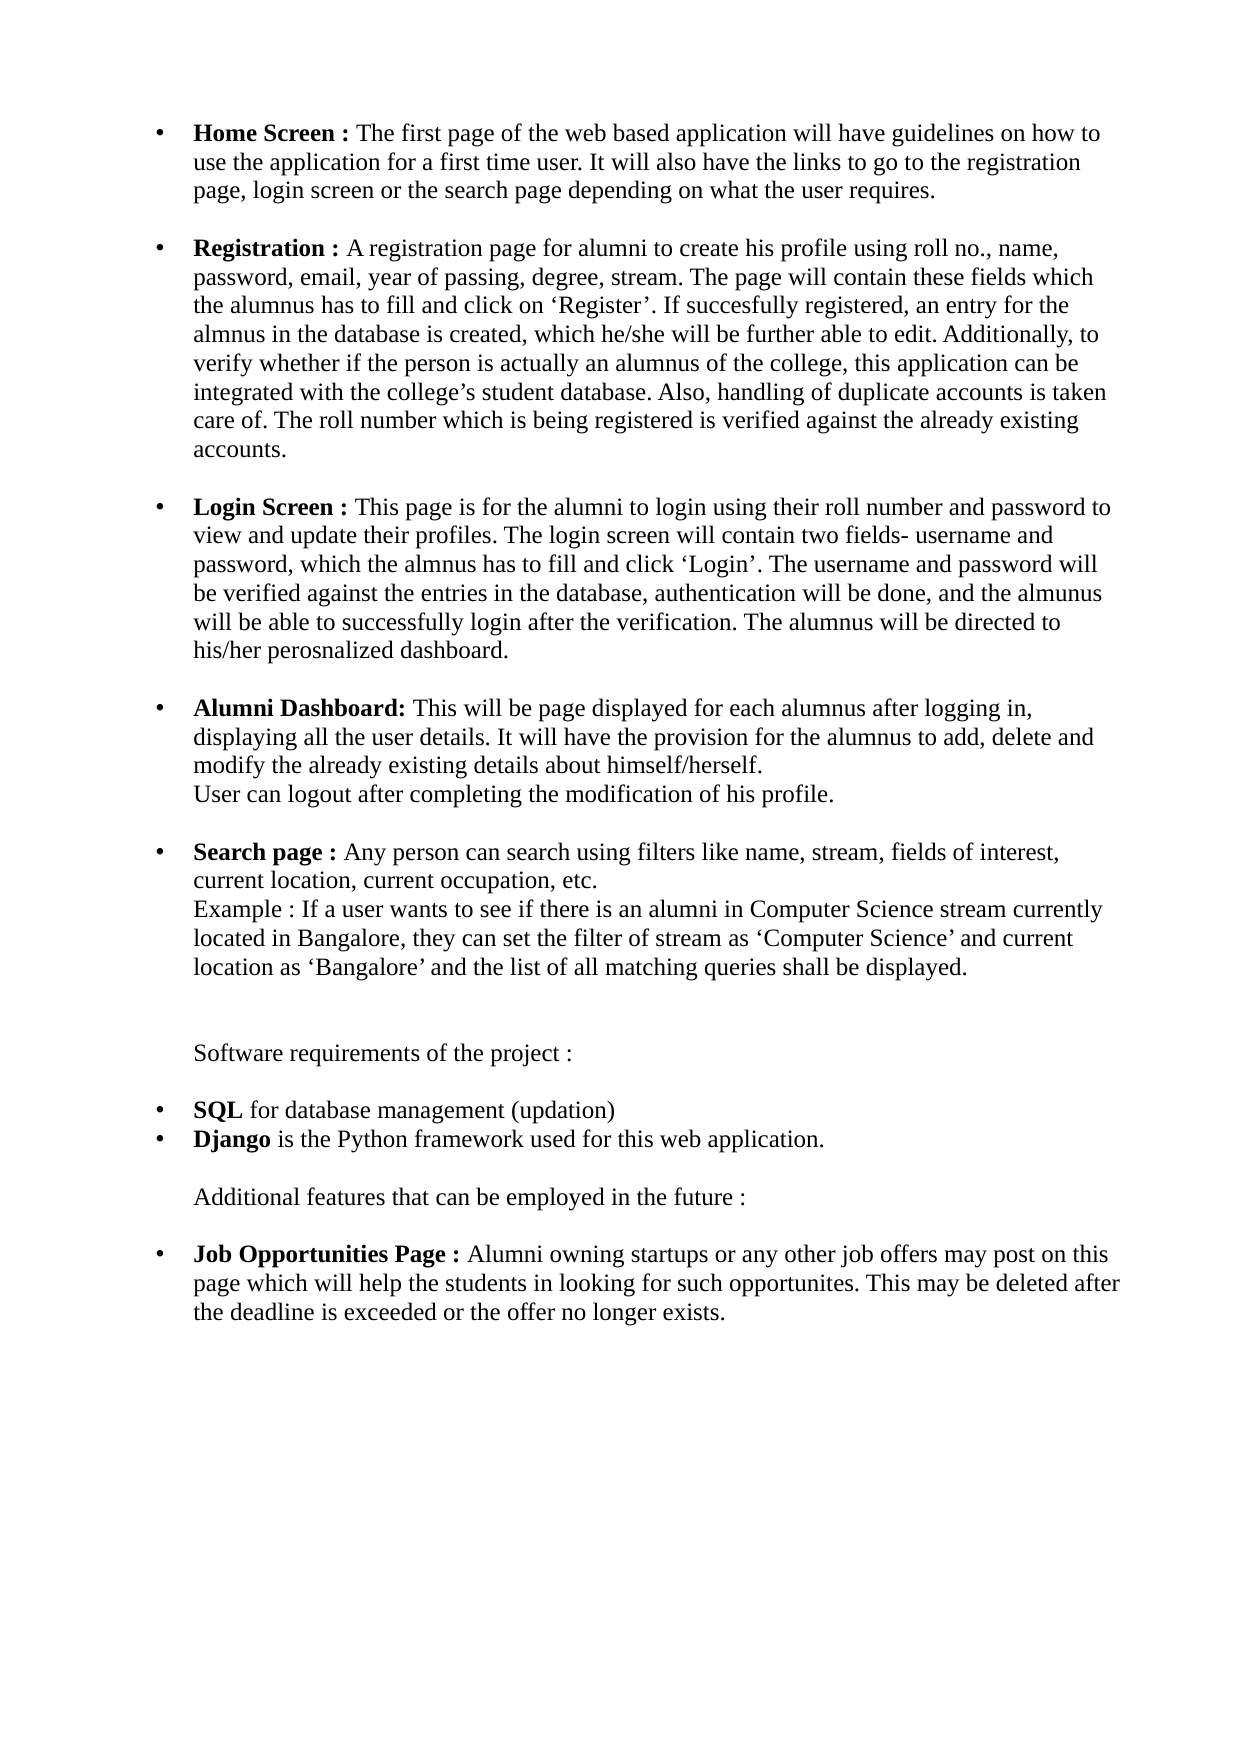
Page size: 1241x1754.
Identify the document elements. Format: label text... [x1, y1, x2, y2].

list Example : If a user wants to see if there is an alumni in Computer Science stream currently located in Bangalore, they can set the filter of stream as ‘Computer Science’ and current location as ‘Bangalore’ and the list of all matching queries shall be displayed. [156, 894, 1122, 981]
list User can logout after completing the modification of his profile. [156, 779, 1122, 808]
list Job Opportunities Page : Alumni owning startups or any other job offers may post on this page which will help the students in looking for such opportunites. This may be deleted after the deadline is exceeded or the offer no longer exists. [156, 1239, 1122, 1326]
list Software requirements of the project : [156, 1038, 1122, 1067]
list SQL for database management (updation) [156, 1096, 1122, 1124]
list Search page : Any person can search using filters like name, stream, fields of interest, current location, current occupation, etc. [156, 837, 1122, 894]
list Additional features that can be employed in the future : [156, 1182, 1122, 1211]
list Django is the Python framework used for this web application. [156, 1124, 1122, 1153]
list Alumni Dashboard: This will be page displayed for each alumnus after logging in, displaying all the user details. It will have the provision for the alumnus to add, delete and modify the already existing details about himself/herself. [156, 693, 1122, 779]
list Login Screen : This page is for the alumni to login using their roll number and password to view and update their profiles. The login screen will contain two fields- username and password, which the almnus has to fill and click ‘Login’. The username and password will be verified against the entries in the database, authentication will be done, and the almunus will be able to successfully login after the verification. The alumnus will be directed to his/her perosnalized dashboard. [156, 492, 1122, 664]
list Home Screen : The first page of the web based application will have guidelines on how to use the application for a first time user. It will also have the links to go to the registration page, login screen or the search page depending on what the user requires. [156, 118, 1122, 204]
list Registration : A registration page for alumni to create his profile using roll no., name, password, email, year of passing, degree, stream. The page will contain these fields which the alumnus has to fill and click on ‘Register’. If succesfully registered, an entry for the almnus in the database is created, which he/she will be further able to edit. Additionally, to verify whether if the person is actually an alumnus of the college, this application can be integrated with the college’s student database. Also, handling of duplicate accounts is taken care of. The roll number which is being registered is verified against the already existing accounts. [156, 233, 1122, 463]
